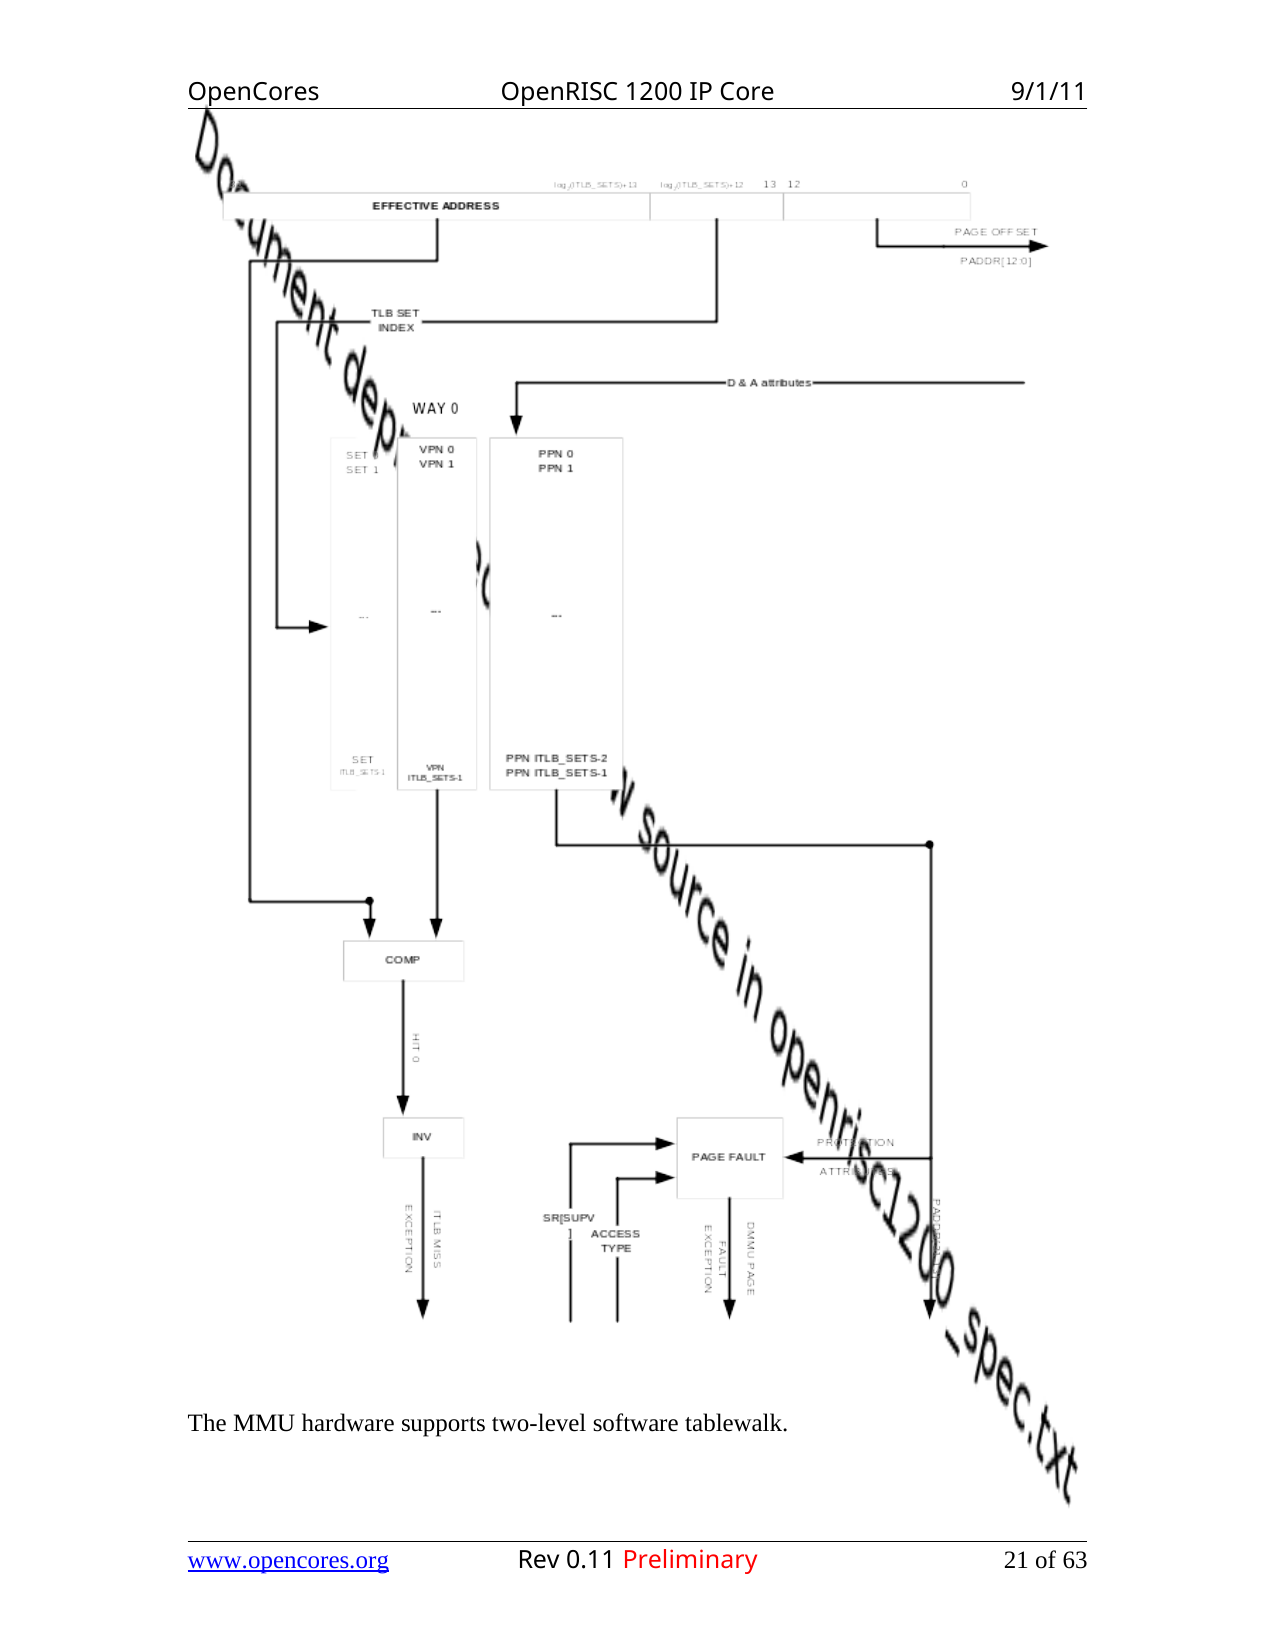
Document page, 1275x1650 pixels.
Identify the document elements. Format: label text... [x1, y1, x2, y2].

picture [264, 1558, 269, 1567]
text The MMU hardware supports two-level software tablewalk. [187, 1407, 1087, 1436]
picture [187, 73, 1088, 1576]
